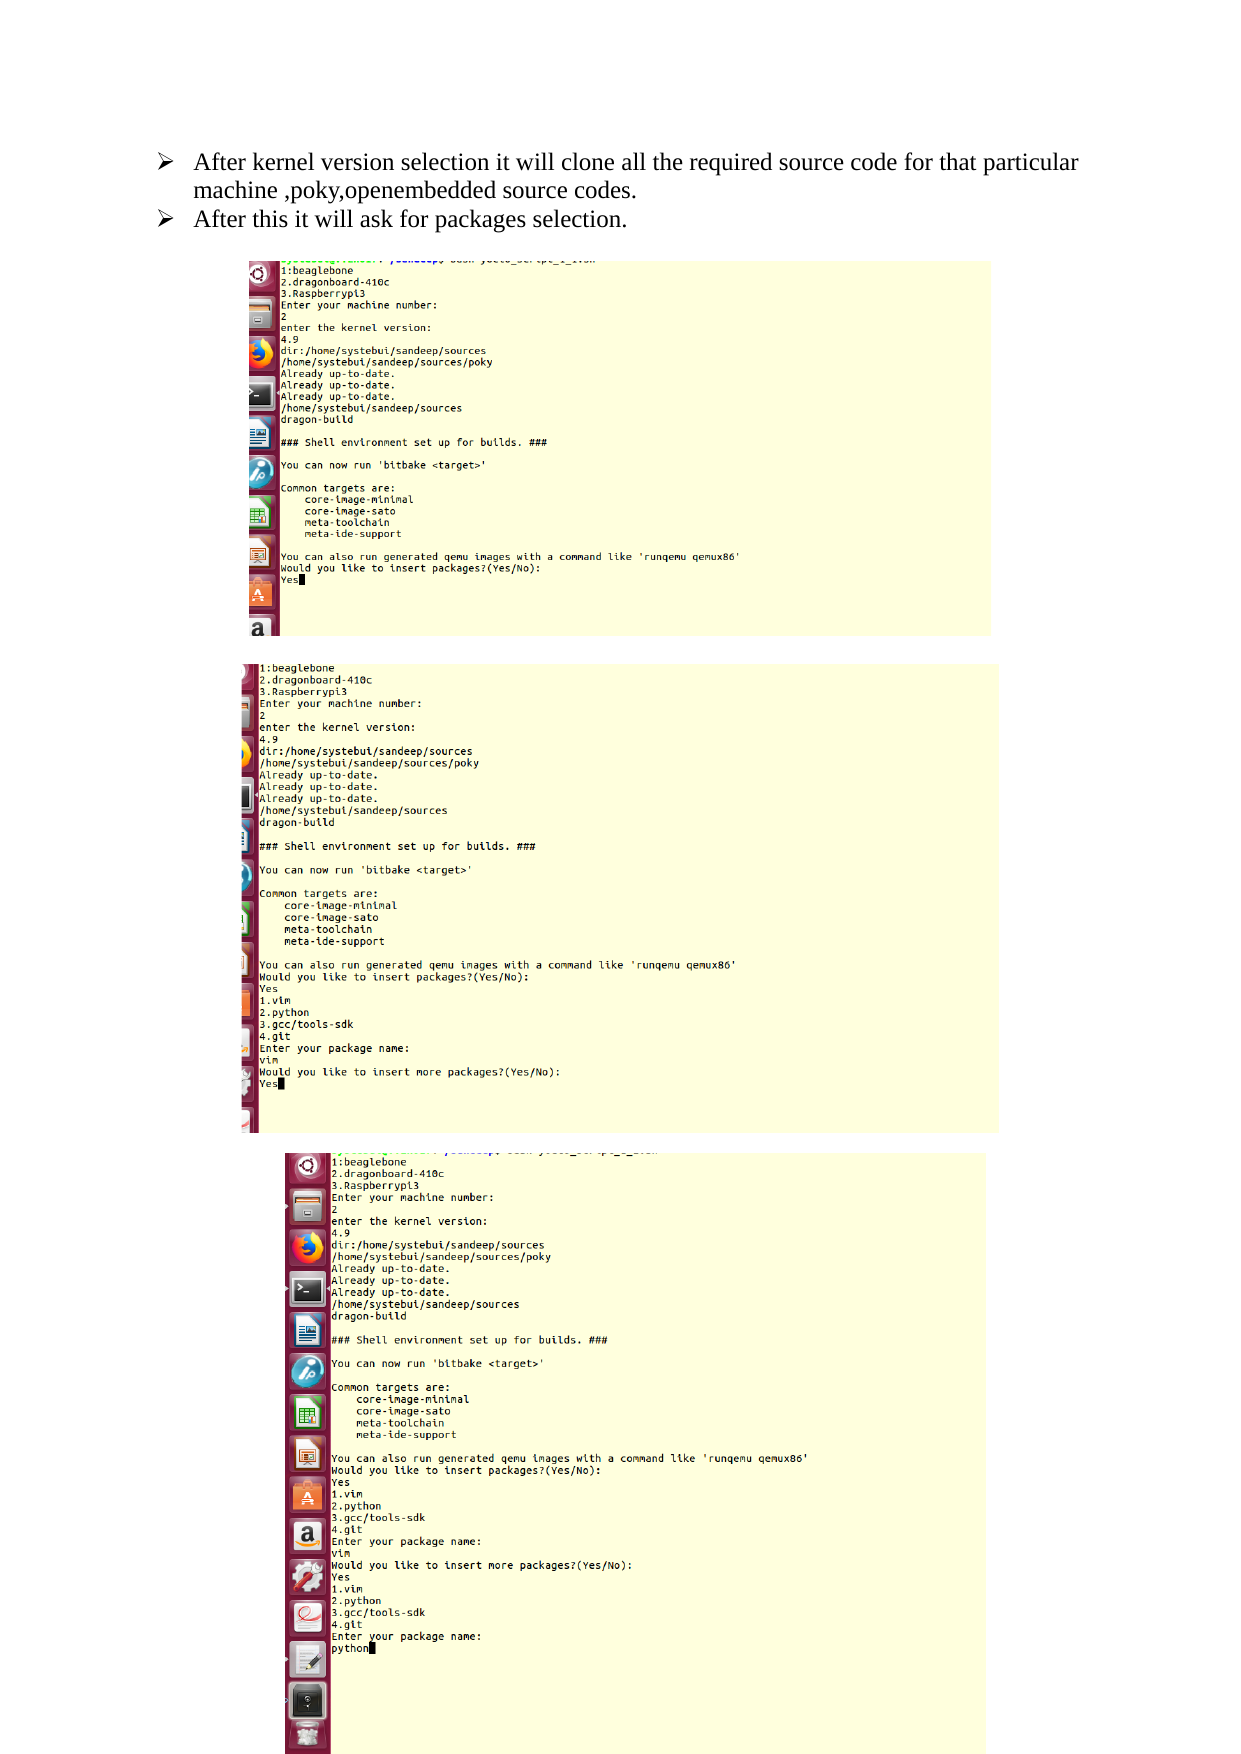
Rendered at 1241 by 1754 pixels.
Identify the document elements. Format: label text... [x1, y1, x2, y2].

picture [241, 664, 999, 1133]
picture [523, 1153, 986, 1754]
list After kernel version selection it will clone all the required source code for that particular machine ,poky,openembedded source codes. [156, 147, 1122, 204]
list After this it will ask for packages selection. [156, 204, 1122, 233]
picture [249, 261, 992, 636]
